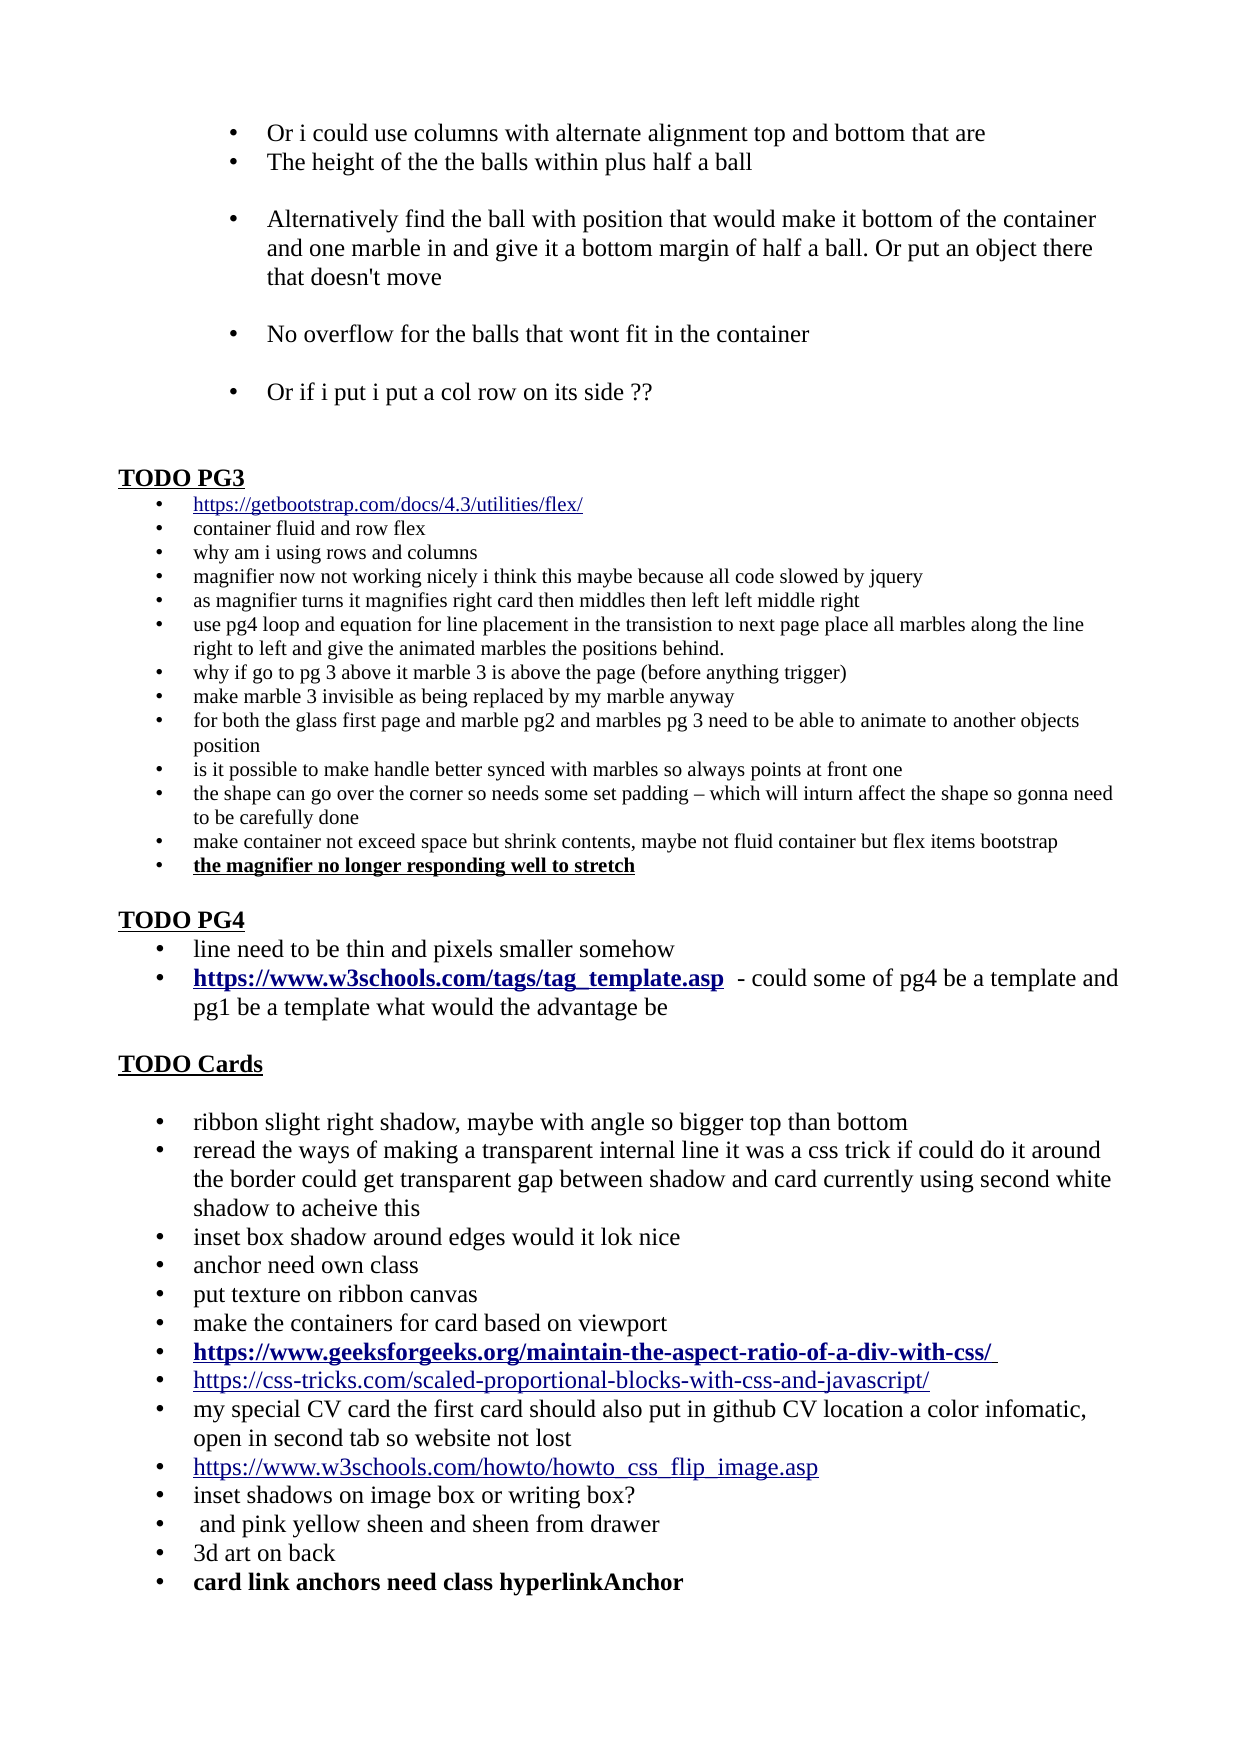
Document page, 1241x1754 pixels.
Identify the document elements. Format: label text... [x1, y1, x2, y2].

text TODO PG3 [118, 463, 1122, 492]
list use pg4 loop and equation for line placement in the transistion to next page place all marbles along the line right to left and give the animated marbles the positions behind. [156, 612, 1122, 660]
list Or if i put i put a col row on its side ?? [229, 377, 1122, 406]
list 3d art on back [156, 1538, 1122, 1567]
list Or i could use columns with alternate alignment top and bottom that are [229, 118, 1122, 147]
list reread the ways of making a transparent internal line it was a css trick if could do it around the border could get transparent gap between shadow and card currently using second white shadow to acheive this [156, 1136, 1122, 1222]
list why if go to pg 3 above it marble 3 is above the page (before anything trigger) [156, 660, 1122, 684]
list https://www.w3schools.com/tags/tag_template.asp - could some of pg4 be a template and pg1 be a template what would the advantage be [156, 963, 1122, 1021]
list put texture on ribbon canvas [156, 1279, 1122, 1308]
text TODO Cards [118, 1049, 1122, 1078]
list why am i using rows and columns [156, 540, 1122, 564]
list card link anchors need class hyperlinkAnchor [156, 1567, 1122, 1596]
list the magnifier no longer responding well to stretch [156, 853, 1122, 877]
list https://css-tricks.com/scaled-proportional-blocks-with-css-and-javascript/ [156, 1366, 1122, 1394]
list The height of the the balls within plus half a ball [229, 147, 1122, 176]
list anchor need own class [156, 1251, 1122, 1279]
list the shape can go over the corner so needs some set padding – which will inturn affect the shape so gonna need to be carefully done [156, 781, 1122, 829]
list make the containers for card based on viewport [156, 1308, 1122, 1337]
list line need to be thin and pixels smaller somehow [156, 934, 1122, 963]
list and pink yellow sheen and sheen from drawer [156, 1509, 1122, 1538]
list my special CV card the first card should also put in github CV location a color infomatic, open in second tab so website not lost [156, 1394, 1122, 1452]
list ribbon slight right shadow, maybe with angle so bigger top than bottom [156, 1107, 1122, 1136]
list as magnifier turns it magnifies right card then middles then left left middle right [156, 588, 1122, 612]
list inset box shadow around edges would it lok nice [156, 1222, 1122, 1251]
list Alternatively find the ball with position that would make it bottom of the container and one marble in and give it a bottom margin of half a ball. Or put an object there that doesn't move [229, 204, 1122, 291]
list https://www.w3schools.com/howto/howto_css_flip_image.asp [156, 1452, 1122, 1481]
list make container not exceed space but shrink contents, maybe not fluid container but flex items bootstrap [156, 829, 1122, 853]
list magnifier now not working nicely i think this maybe because all code slowed by jquery [156, 564, 1122, 588]
list No overflow for the balls that wont fit in the container [229, 319, 1122, 348]
list is it possible to make handle better synced with marbles so always points at front one [156, 757, 1122, 781]
list inset shadows on image box or writing box? [156, 1481, 1122, 1509]
text TODO PG4 [118, 906, 1122, 934]
list make marble 3 invisible as being replaced by my marble anyway [156, 684, 1122, 708]
list for both the glass first page and marble pg2 and marbles pg 3 need to be able to animate to another objects position [156, 708, 1122, 757]
list https://www.geeksforgeeks.org/maintain-the-aspect-ratio-of-a-div-with-css/ [156, 1337, 1122, 1366]
list container fluid and row flex [156, 516, 1122, 540]
list https://getbootstrap.com/docs/4.3/utilities/flex/ [156, 492, 1122, 516]
